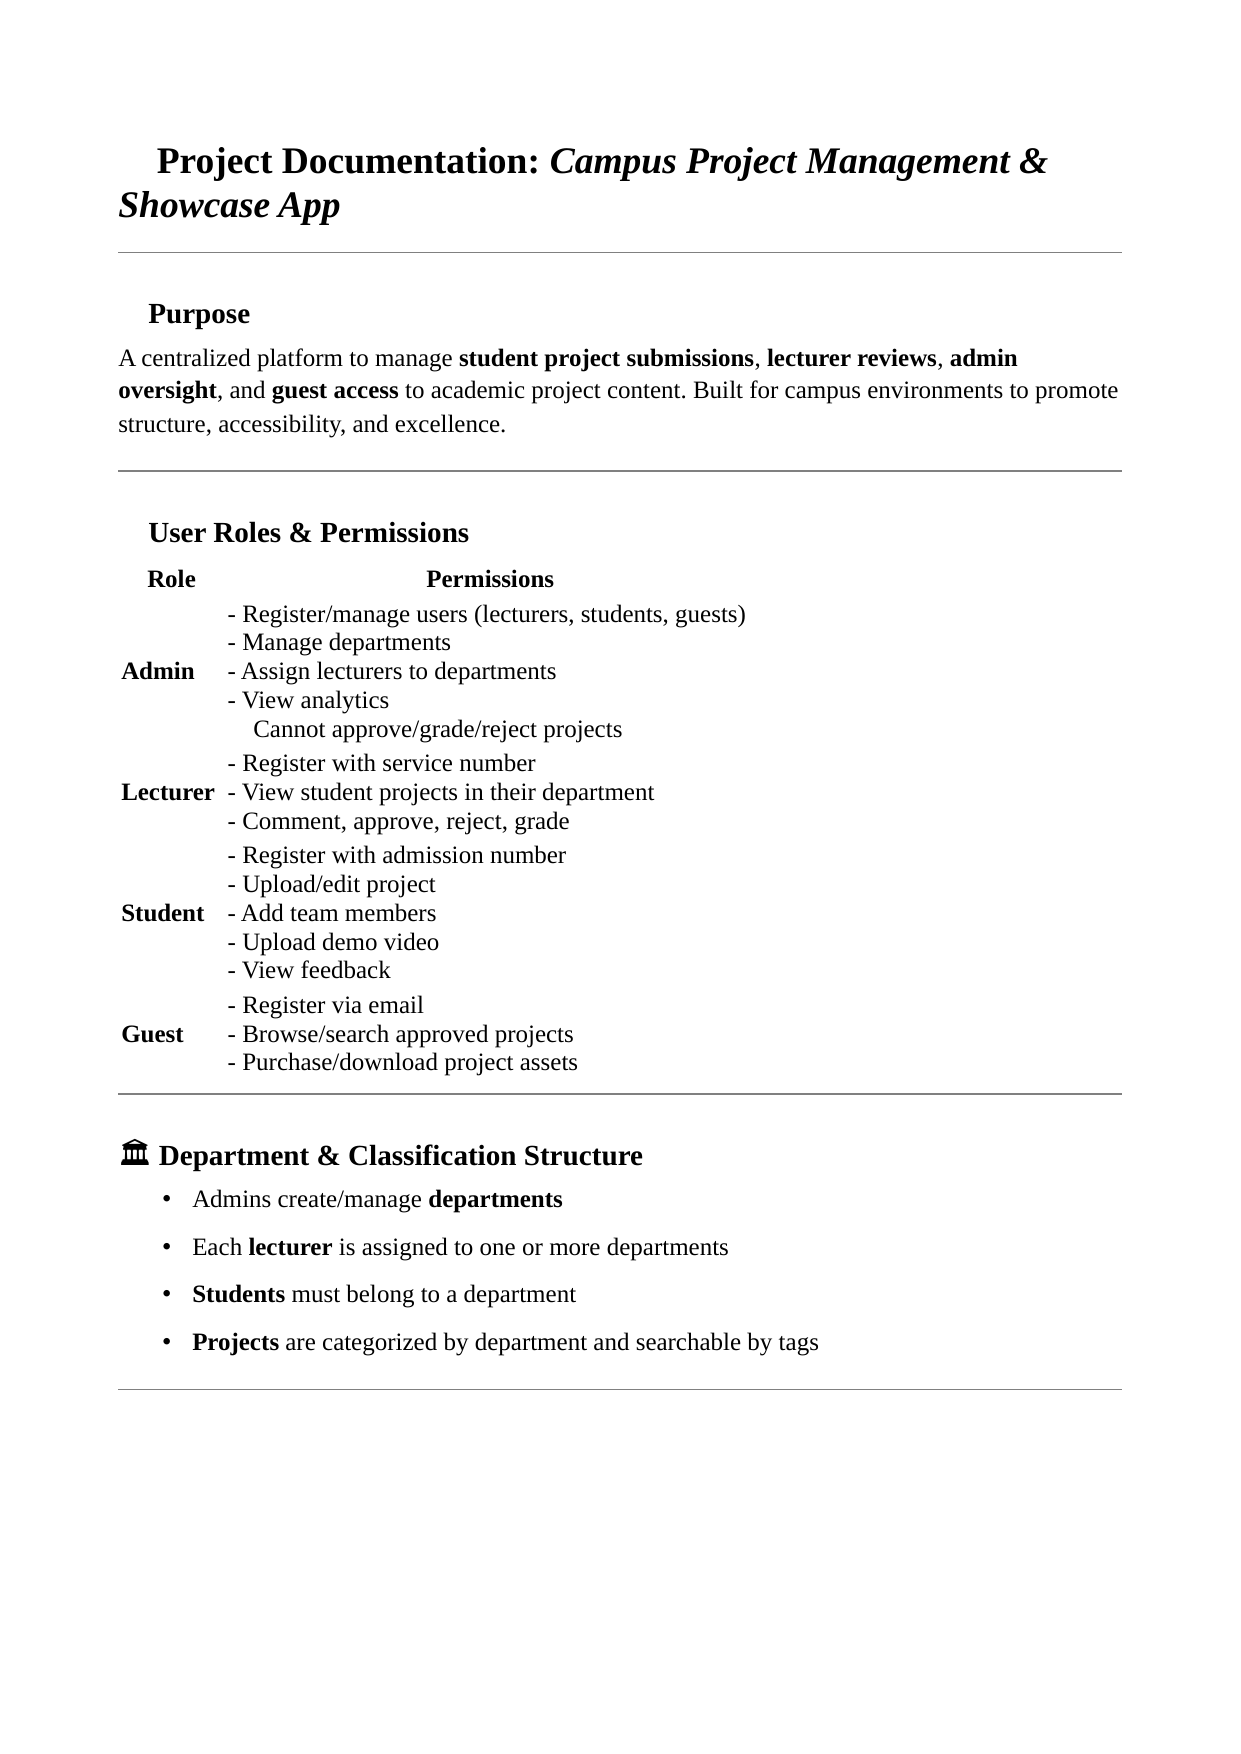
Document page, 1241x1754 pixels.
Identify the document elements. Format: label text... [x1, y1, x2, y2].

table_header Permissions [225, 561, 755, 596]
table_cell Admin [118, 596, 224, 745]
text A centralized platform to manage student project submissions, lecturer reviews, admin oversight, and guest access to academic project content. Built for campus environments to promote structure, accessibility, and excellence. [118, 343, 1122, 437]
table_cell - Register with admission number - Upload/edit project - Add team members - Upload demo video - View feedback [225, 838, 755, 987]
table_cell - Register/manage users (lecturers, students, guests) - Manage departments - Assign lecturers to departments - View analytics ❌ Cannot approve/grade/reject projects [225, 596, 755, 745]
subtitle 👥 User Roles & Permissions [118, 515, 1122, 549]
table_cell Student [118, 838, 224, 987]
table_cell - Register via email - Browse/search approved projects - Purchase/download project assets [225, 987, 755, 1079]
subtitle 📘 Project Documentation: Campus Project Management & Showcase App [118, 139, 1122, 225]
table_cell Guest [118, 987, 224, 1079]
list Students must belong to a department [162, 1279, 1122, 1308]
table_cell - Register with service number - View student projects in their department - Comment, approve, reject, grade [225, 745, 755, 837]
table_cell Lecturer [118, 745, 224, 837]
table_header Role [118, 561, 224, 596]
subtitle 🧩 Purpose [118, 297, 1122, 330]
list Each lecturer is assigned to one or more departments [162, 1232, 1122, 1260]
list Projects are categorized by department and searchable by tags [162, 1327, 1122, 1356]
list Admins create/manage departments [162, 1184, 1122, 1213]
subtitle 🏛️ Department & Classification Structure [118, 1138, 1122, 1171]
